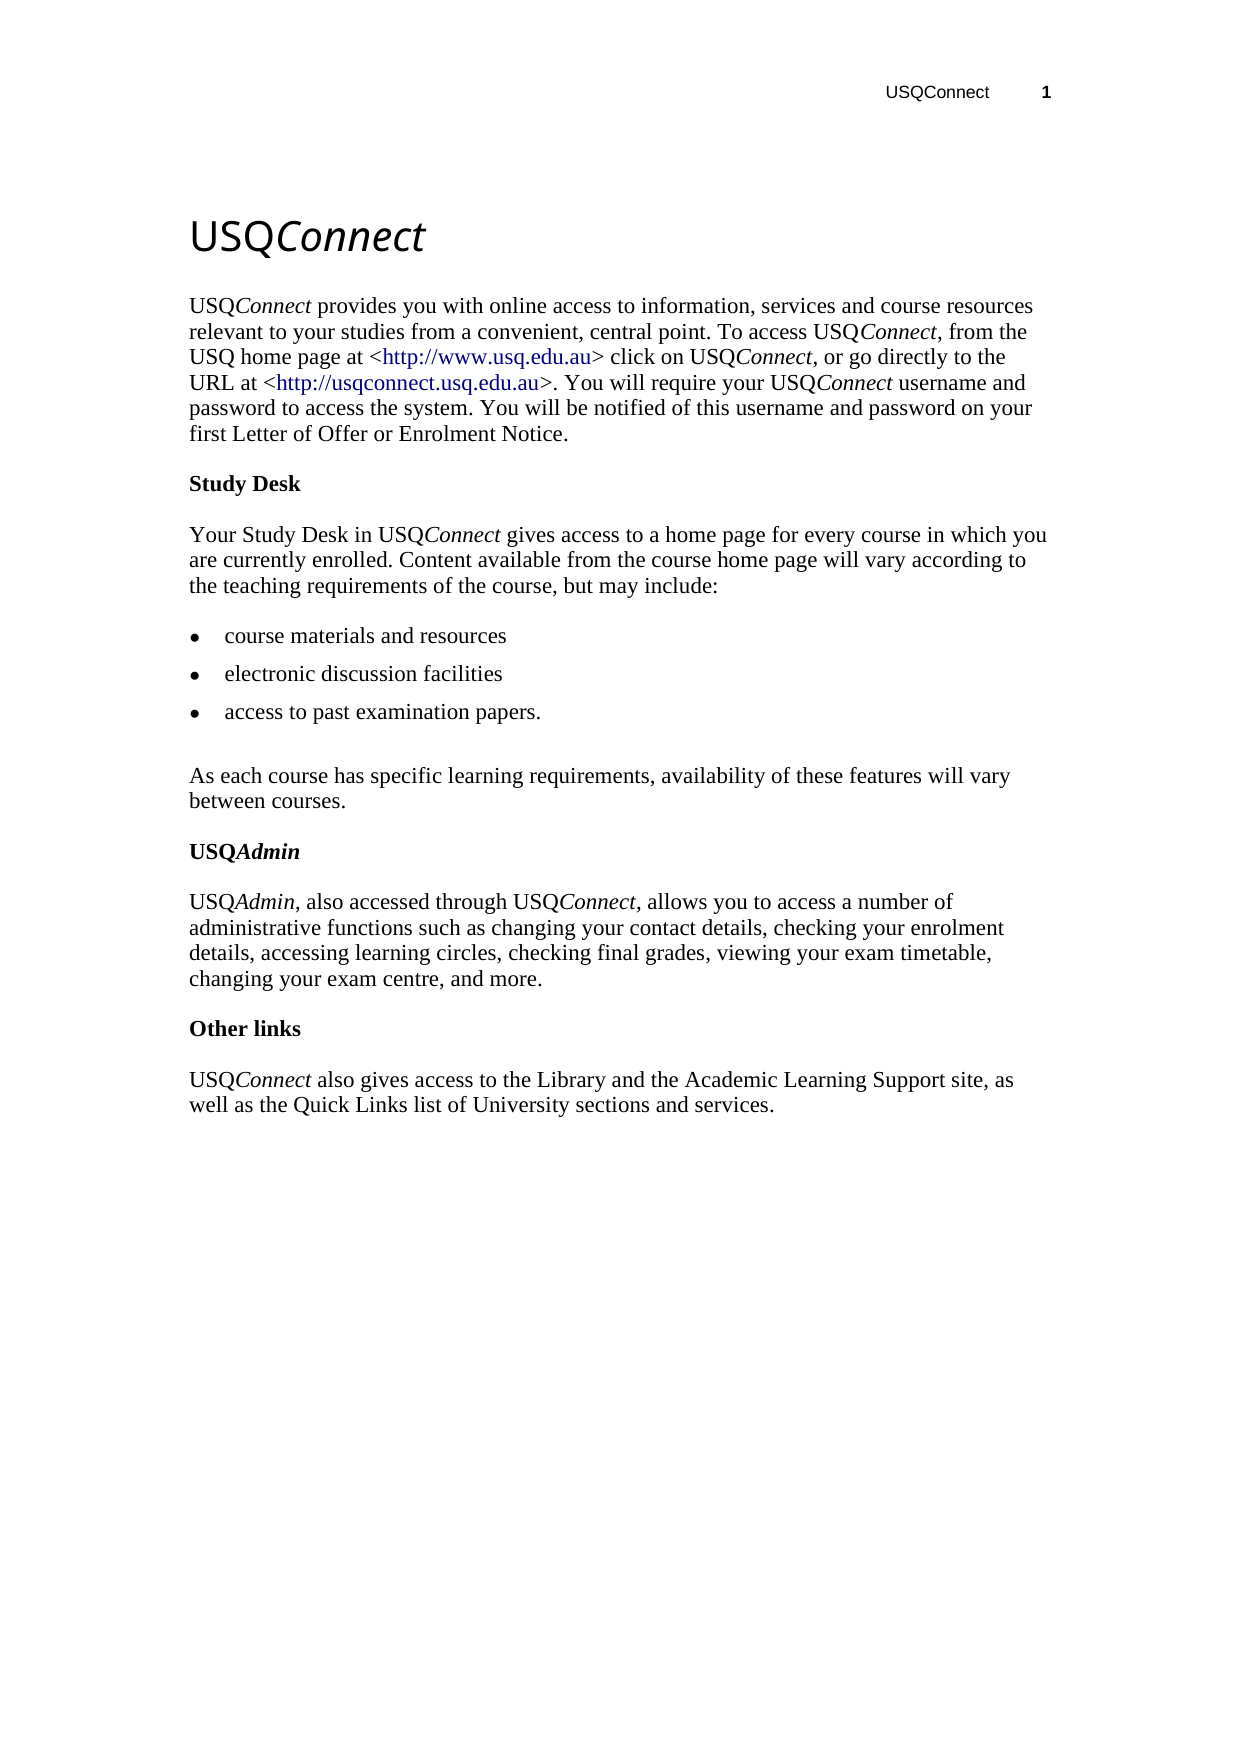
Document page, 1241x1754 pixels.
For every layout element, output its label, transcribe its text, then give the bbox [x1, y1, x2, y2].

text USQConnect also gives access to the Library and the Academic Learning Support site, as well as the Quick Links list of University sections and services. [189, 1067, 1051, 1118]
text As each course has specific learning requirements, availability of these features will vary between courses. [189, 737, 1051, 814]
text USQConnect provides you with online access to information, services and course resources relevant to your studies from a convenient, central point. To access USQConnect, from the USQ home page at <http://www.usq.edu.au> click on USQConnect, or go directly to the URL at <http://usqconnect.usq.edu.au>. You will require your USQConnect username and password to access the system. You will be notified of this username and password on your first Letter of Offer or Enrolment Notice. [189, 293, 1051, 446]
text Your Study Desk in USQConnect gives access to a home page for every course in which you are currently enrolled. Content available from the course home page will vary according to the teaching requirements of the course, but may include: [189, 522, 1051, 598]
title USQConnect [189, 207, 1051, 264]
text USQAdmin, also accessed through USQConnect, allows you to access a number of administrative functions such as changing your contact details, checking your enrolment details, accessing learning circles, checking final grades, viewing your exam timetable, changing your exam centre, and more. [189, 889, 1051, 991]
text Study Desk [189, 471, 1051, 497]
text USQAdmin [189, 839, 1051, 864]
list access to past examination papers. [189, 699, 1051, 725]
list course materials and resources [189, 623, 1051, 649]
text Other links [189, 1016, 1051, 1042]
list electronic discussion facilities [189, 661, 1051, 687]
